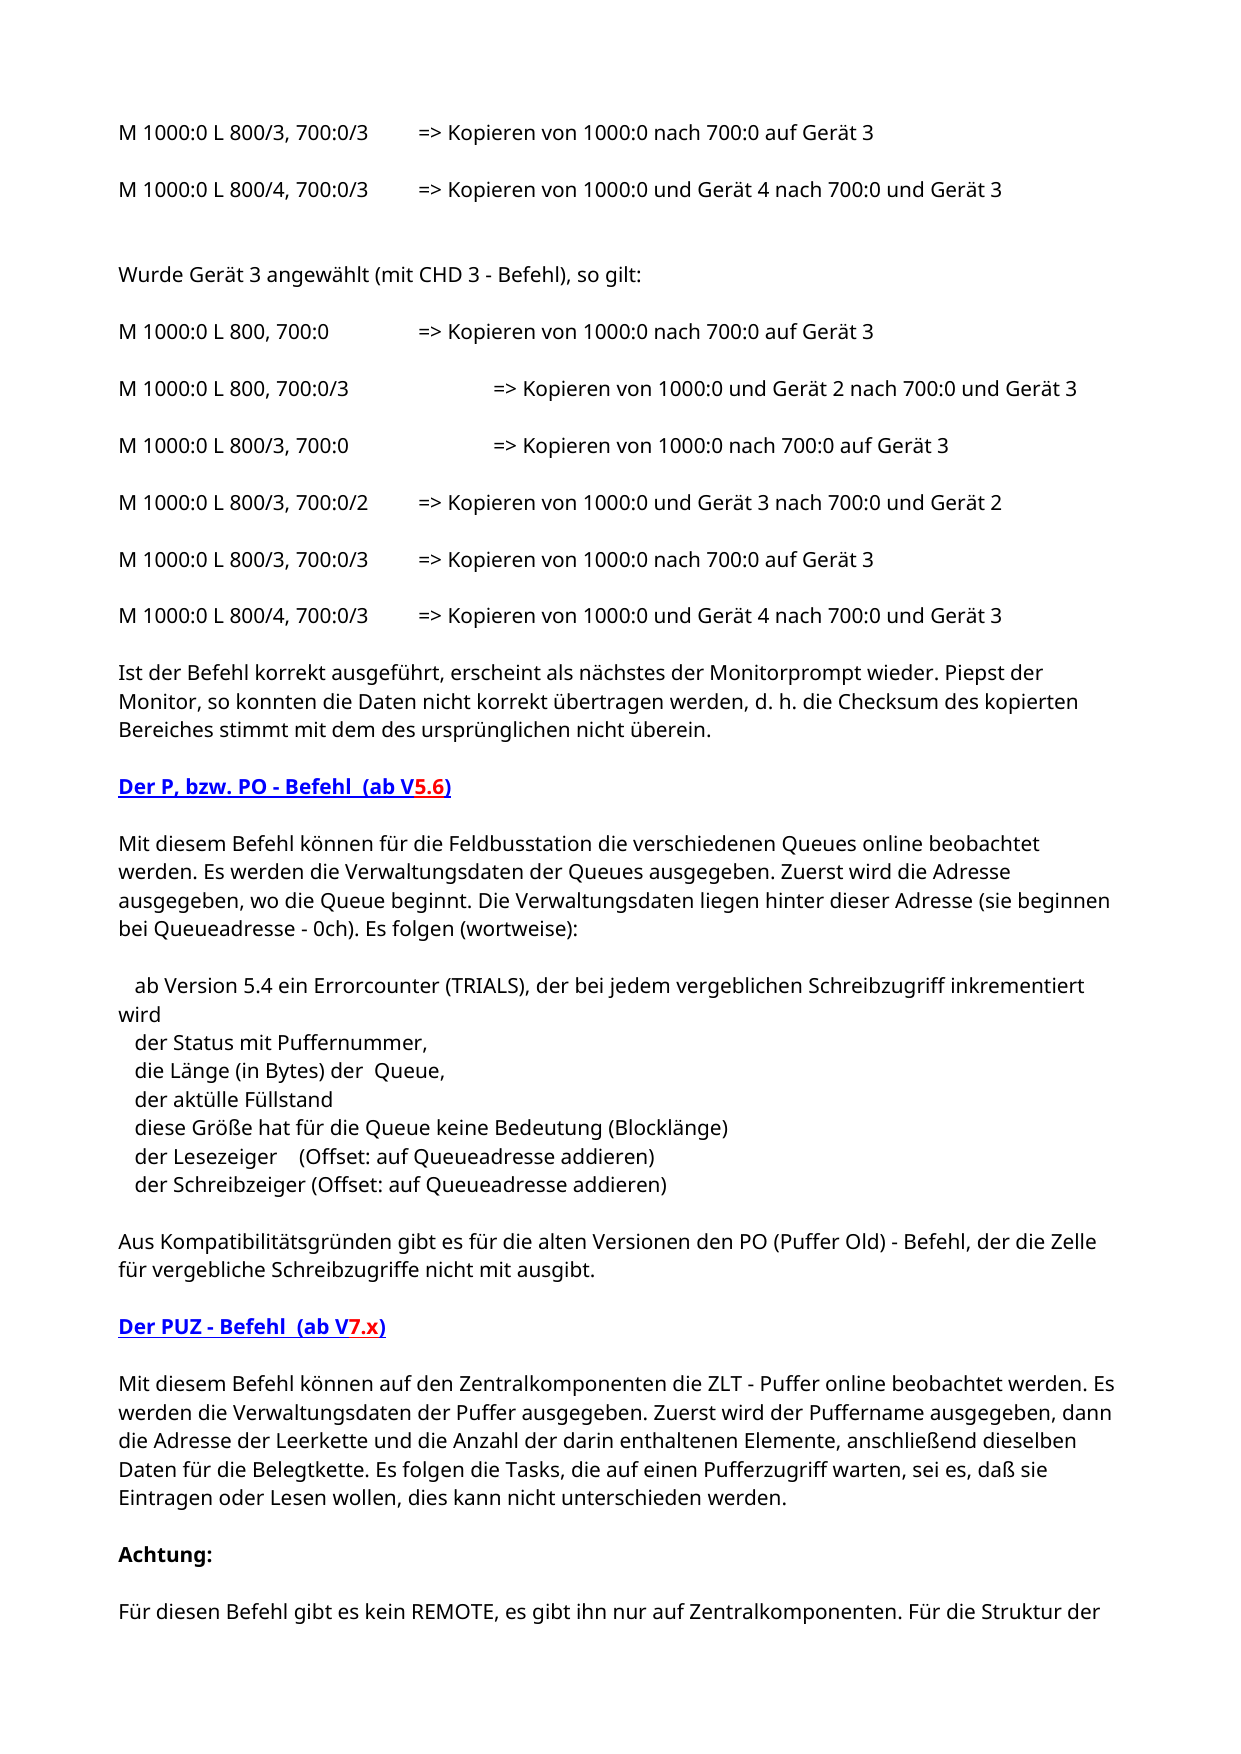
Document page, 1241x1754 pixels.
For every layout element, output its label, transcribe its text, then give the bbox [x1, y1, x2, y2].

text die Länge (in Bytes) der Queue, [118, 1057, 1122, 1085]
text M 1000:0 L 800/3, 700:0/2 => Kopieren von 1000:0 und Gerät 3 nach 700:0 und Gerät 2 [118, 488, 1122, 516]
text M 1000:0 L 800/3, 700:0/3 => Kopieren von 1000:0 nach 700:0 auf Gerät 3 [118, 118, 1122, 147]
text Ist der Befehl korrekt ausgeführt, erscheint als nächstes der Monitorprompt wieder. Piepst der Monitor, so konnten die Daten nicht korrekt übertragen werden, d. h. die Checksum des kopierten Bereiches stimmt mit dem des ursprünglichen nicht überein. [118, 658, 1122, 744]
text der Lesezeiger (Offset: auf Queueadresse addieren) [118, 1142, 1122, 1170]
text Achtung: [118, 1540, 1122, 1568]
text der Schreibzeiger (Offset: auf Queueadresse addieren) [118, 1170, 1122, 1199]
text diese Größe hat für die Queue keine Bedeutung (Blocklänge) [118, 1113, 1122, 1142]
text M 1000:0 L 800/3, 700:0/3 => Kopieren von 1000:0 nach 700:0 auf Gerät 3 [118, 545, 1122, 573]
text M 1000:0 L 800, 700:0/3 => Kopieren von 1000:0 und Gerät 2 nach 700:0 und Gerät 3 [118, 374, 1122, 402]
text Aus Kompatibilitätsgründen gibt es für die alten Versionen den PO (Puffer Old) - Befehl, der die Zelle für vergebliche Schreibzugriffe nicht mit ausgibt. [118, 1227, 1122, 1284]
text Wurde Gerät 3 angewählt (mit CHD 3 - Befehl), so gilt: [118, 260, 1122, 289]
text M 1000:0 L 800/4, 700:0/3 => Kopieren von 1000:0 und Gerät 4 nach 700:0 und Gerät 3 [118, 175, 1122, 203]
text der Status mit Puffernummer, [118, 1028, 1122, 1057]
text Der PUZ - Befehl (ab V7.x) [118, 1312, 1122, 1341]
text ab Version 5.4 ein Errorcounter (TRIALS), der bei jedem vergeblichen Schreibzugriff inkrementiert wird [118, 971, 1122, 1028]
text M 1000:0 L 800/4, 700:0/3 => Kopieren von 1000:0 und Gerät 4 nach 700:0 und Gerät 3 [118, 602, 1122, 630]
text M 1000:0 L 800/3, 700:0 => Kopieren von 1000:0 nach 700:0 auf Gerät 3 [118, 431, 1122, 459]
text der aktülle Füllstand [118, 1085, 1122, 1113]
text Mit diesem Befehl können auf den Zentralkomponenten die ZLT - Puffer online beobachtet werden. Es werden die Verwaltungsdaten der Puffer ausgegeben. Zuerst wird der Puffername ausgegeben, dann die Adresse der Leerkette und die Anzahl der darin enthaltenen Elemente, anschließend dieselben Daten für die Belegtkette. Es folgen die Tasks, die auf einen Pufferzugriff warten, sei es, daß sie Eintragen oder Lesen wollen, dies kann nicht unterschieden werden. [118, 1369, 1122, 1512]
text Der P, bzw. PO - Befehl (ab V5.6) [118, 772, 1122, 801]
text Mit diesem Befehl können für die Feldbusstation die verschiedenen Queues online beobachtet werden. Es werden die Verwaltungsdaten der Queues ausgegeben. Zuerst wird die Adresse ausgegeben, wo die Queue beginnt. Die Verwaltungsdaten liegen hinter dieser Adresse (sie beginnen bei Queueadresse - 0ch). Es folgen (wortweise): [118, 829, 1122, 943]
text M 1000:0 L 800, 700:0 => Kopieren von 1000:0 nach 700:0 auf Gerät 3 [118, 317, 1122, 346]
text Für diesen Befehl gibt es kein REMOTE, es gibt ihn nur auf Zentralkomponenten. Für die Struktur der [118, 1597, 1122, 1625]
